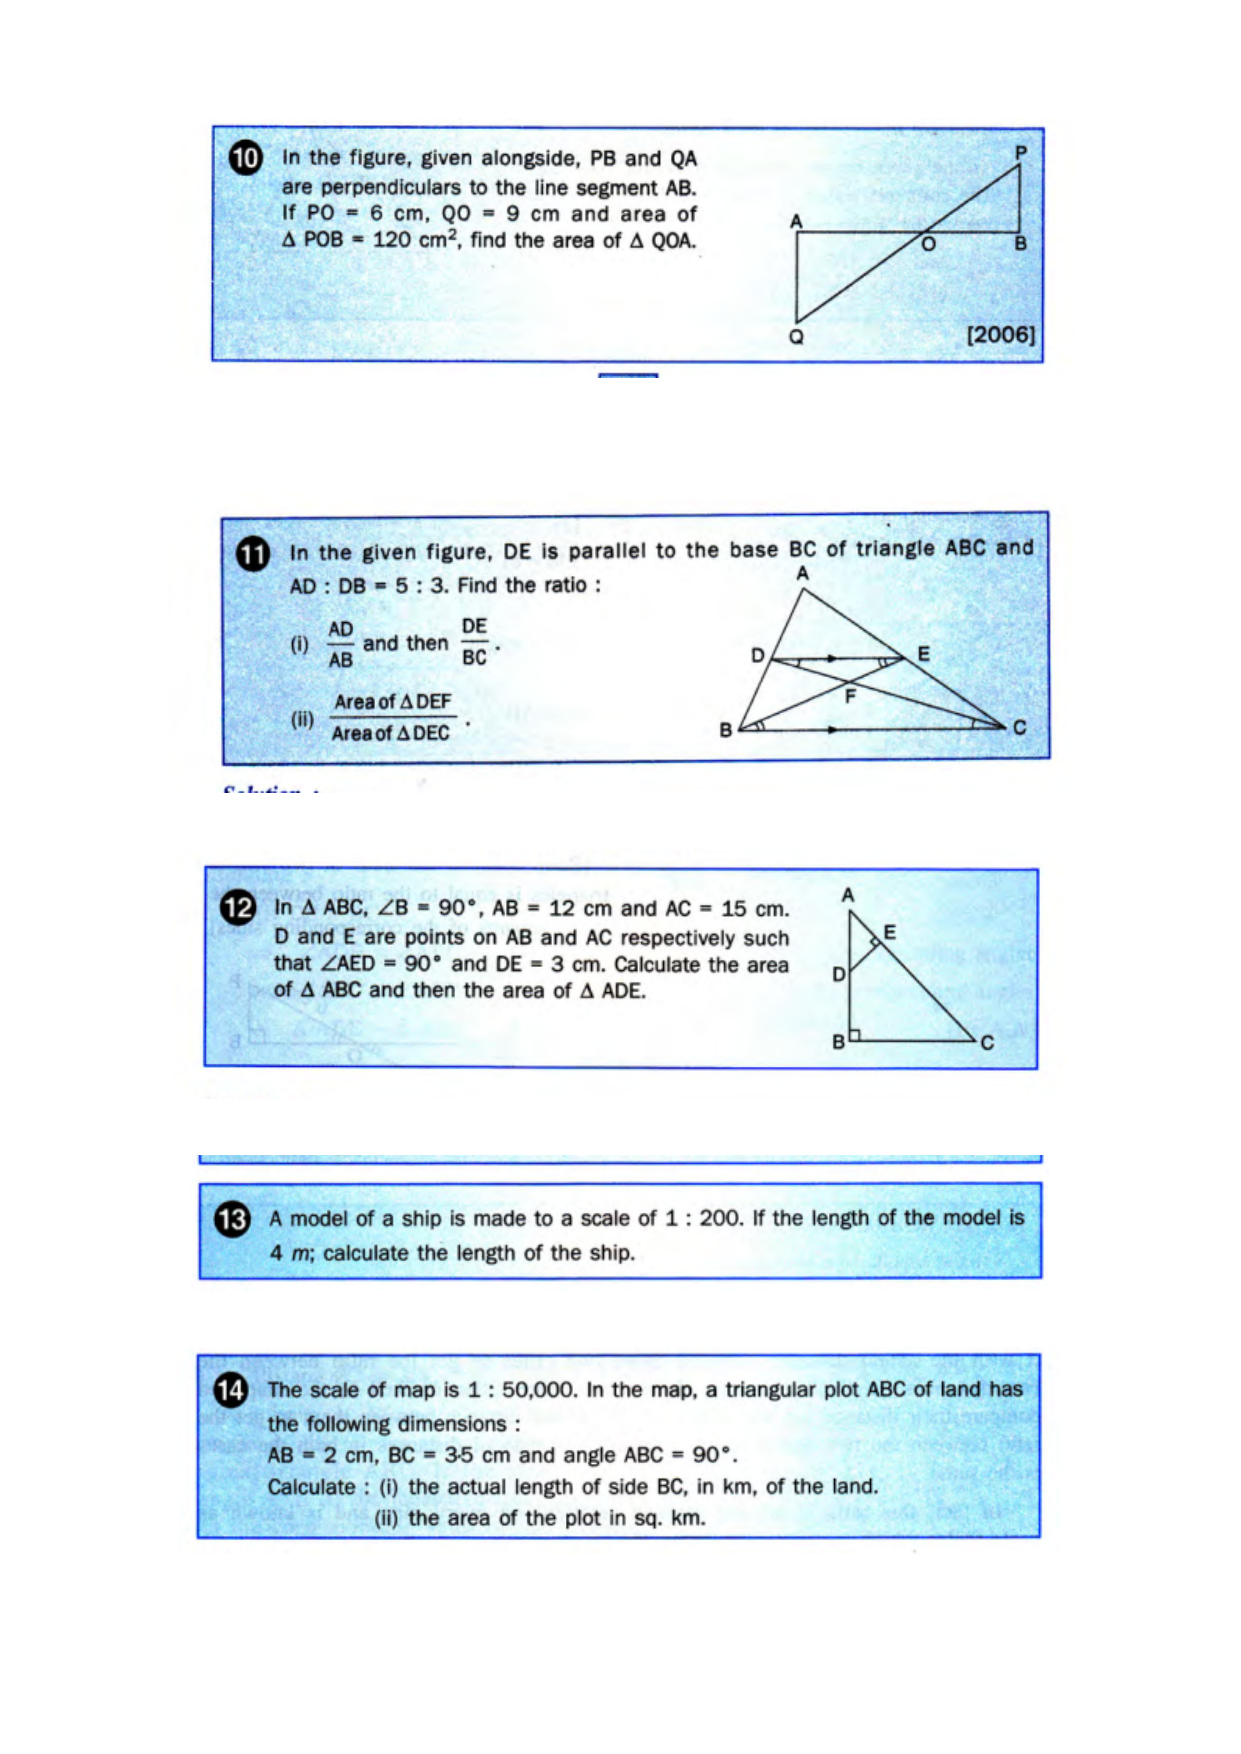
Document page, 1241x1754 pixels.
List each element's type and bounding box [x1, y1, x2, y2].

picture [165, 118, 1075, 378]
picture [177, 1347, 1063, 1554]
picture [172, 849, 1068, 1099]
picture [167, 492, 1074, 793]
picture [190, 1155, 1050, 1291]
